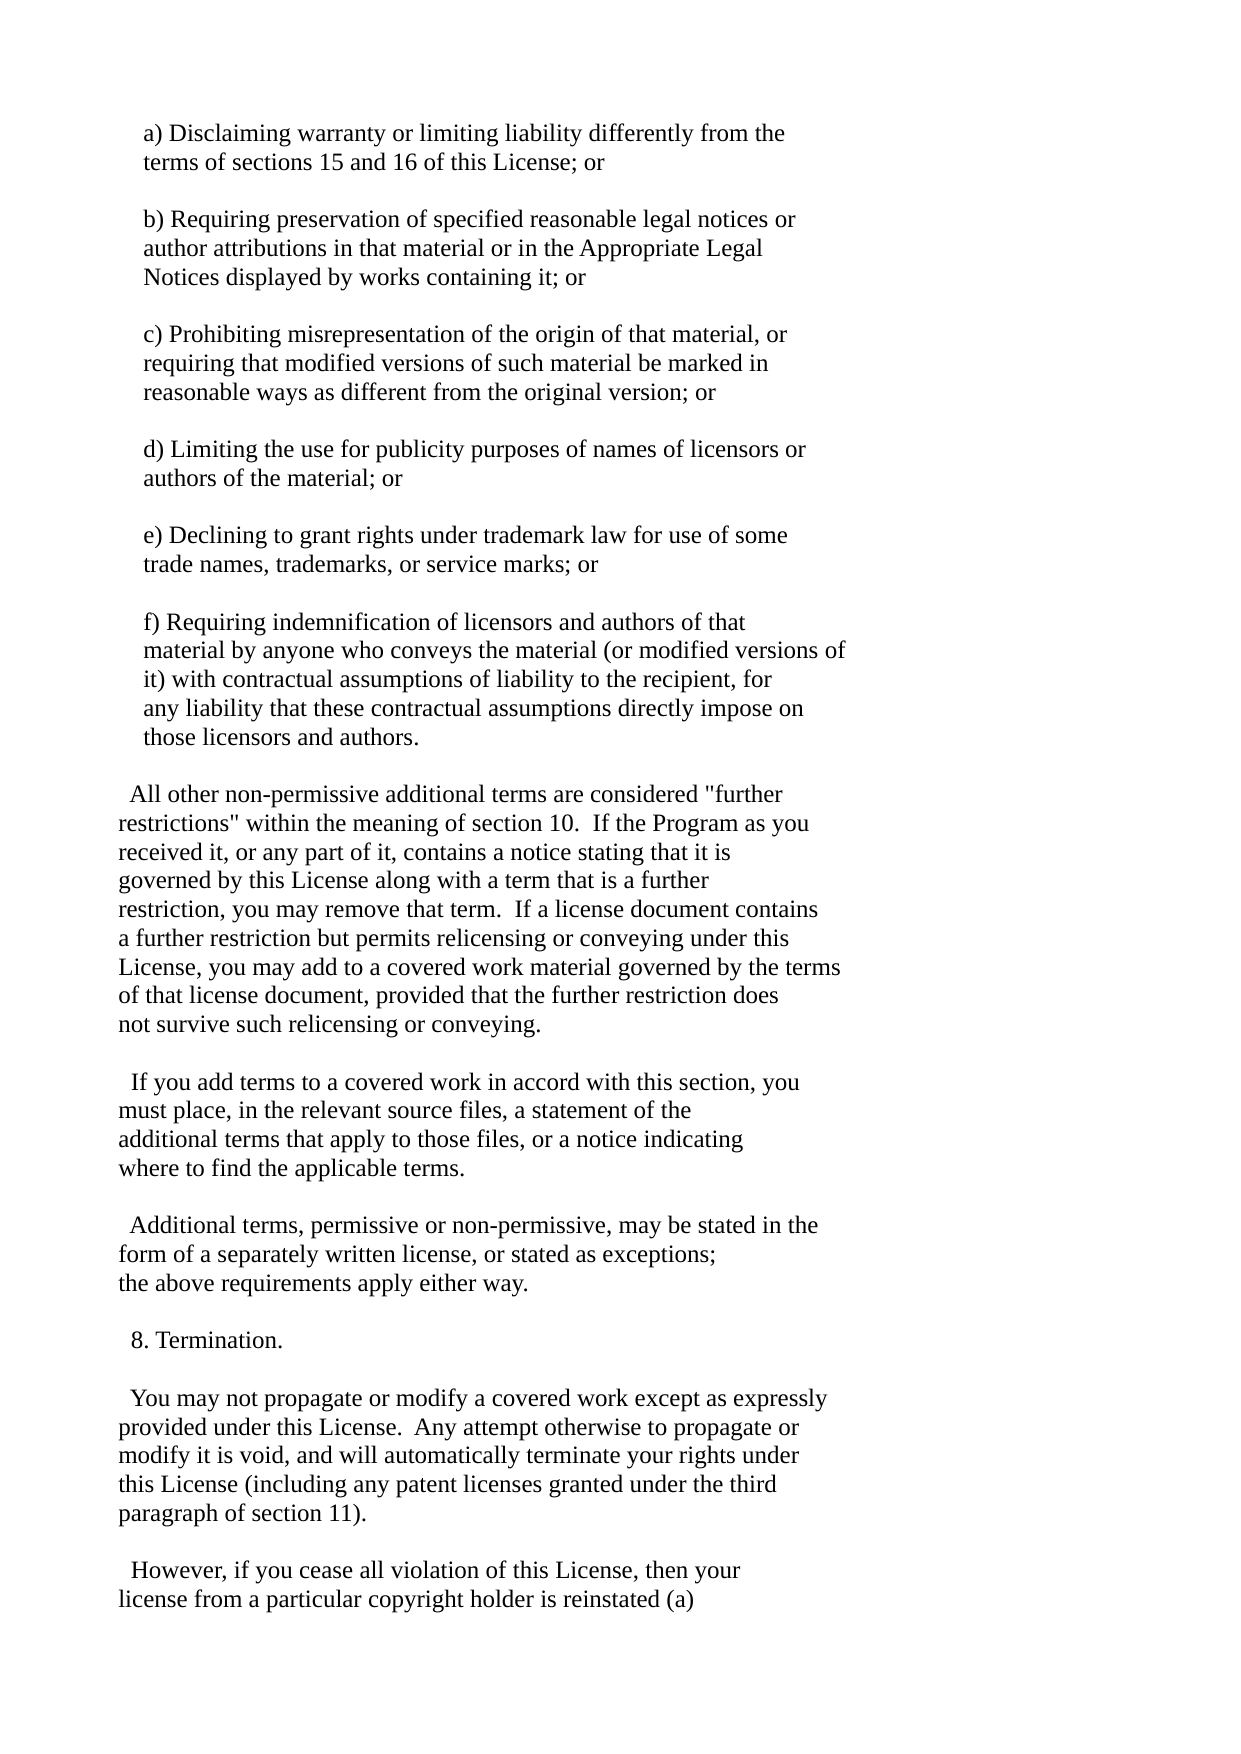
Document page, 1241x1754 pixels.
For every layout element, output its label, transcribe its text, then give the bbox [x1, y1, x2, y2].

text author attributions in that material or in the Appropriate Legal [118, 233, 1122, 262]
text restrictions" within the meaning of section 10. If the Program as you [118, 808, 1122, 837]
text However, if you cease all violation of this License, then your [118, 1556, 1122, 1584]
text additional terms that apply to those files, or a notice indicating [118, 1124, 1122, 1153]
text reasonable ways as different from the original version; or [118, 377, 1122, 406]
text license from a particular copyright holder is reinstated (a) [118, 1584, 1122, 1613]
text Additional terms, permissive or non-permissive, may be stated in the [118, 1211, 1122, 1239]
text If you add terms to a covered work in accord with this section, you [118, 1067, 1122, 1096]
text e) Declining to grant rights under trademark law for use of some [118, 521, 1122, 549]
text restriction, you may remove that term. If a license document contains [118, 894, 1122, 923]
text 8. Termination. [118, 1326, 1122, 1354]
text c) Prohibiting misrepresentation of the origin of that material, or [118, 319, 1122, 348]
text modify it is void, and will automatically terminate your rights under [118, 1441, 1122, 1469]
text All other non-permissive additional terms are considered "further [118, 779, 1122, 808]
text governed by this License along with a term that is a further [118, 866, 1122, 894]
text this License (including any patent licenses granted under the third [118, 1469, 1122, 1498]
text requiring that modified versions of such material be marked in [118, 348, 1122, 377]
text those licensors and authors. [118, 722, 1122, 751]
text any liability that these contractual assumptions directly impose on [118, 693, 1122, 722]
text not survive such relicensing or conveying. [118, 1009, 1122, 1038]
text of that license document, provided that the further restriction does [118, 981, 1122, 1009]
text Notices displayed by works containing it; or [118, 262, 1122, 291]
text trade names, trademarks, or service marks; or [118, 549, 1122, 578]
text where to find the applicable terms. [118, 1153, 1122, 1182]
text a) Disclaiming warranty or limiting liability differently from the [118, 118, 1122, 147]
text received it, or any part of it, contains a notice stating that it is [118, 837, 1122, 866]
text paragraph of section 11). [118, 1498, 1122, 1527]
text provided under this License. Any attempt otherwise to propagate or [118, 1412, 1122, 1441]
text d) Limiting the use for publicity purposes of names of licensors or [118, 434, 1122, 463]
text form of a separately written license, or stated as exceptions; [118, 1239, 1122, 1268]
text f) Requiring indemnification of licensors and authors of that [118, 607, 1122, 636]
text terms of sections 15 and 16 of this License; or [118, 147, 1122, 176]
text a further restriction but permits relicensing or conveying under this [118, 923, 1122, 952]
text You may not propagate or modify a covered work except as expressly [118, 1383, 1122, 1412]
text b) Requiring preservation of specified reasonable legal notices or [118, 204, 1122, 233]
text License, you may add to a covered work material governed by the terms [118, 952, 1122, 981]
text it) with contractual assumptions of liability to the recipient, for [118, 664, 1122, 693]
text material by anyone who conveys the material (or modified versions of [118, 636, 1122, 664]
text authors of the material; or [118, 463, 1122, 492]
text the above requirements apply either way. [118, 1268, 1122, 1297]
text must place, in the relevant source files, a statement of the [118, 1096, 1122, 1124]
